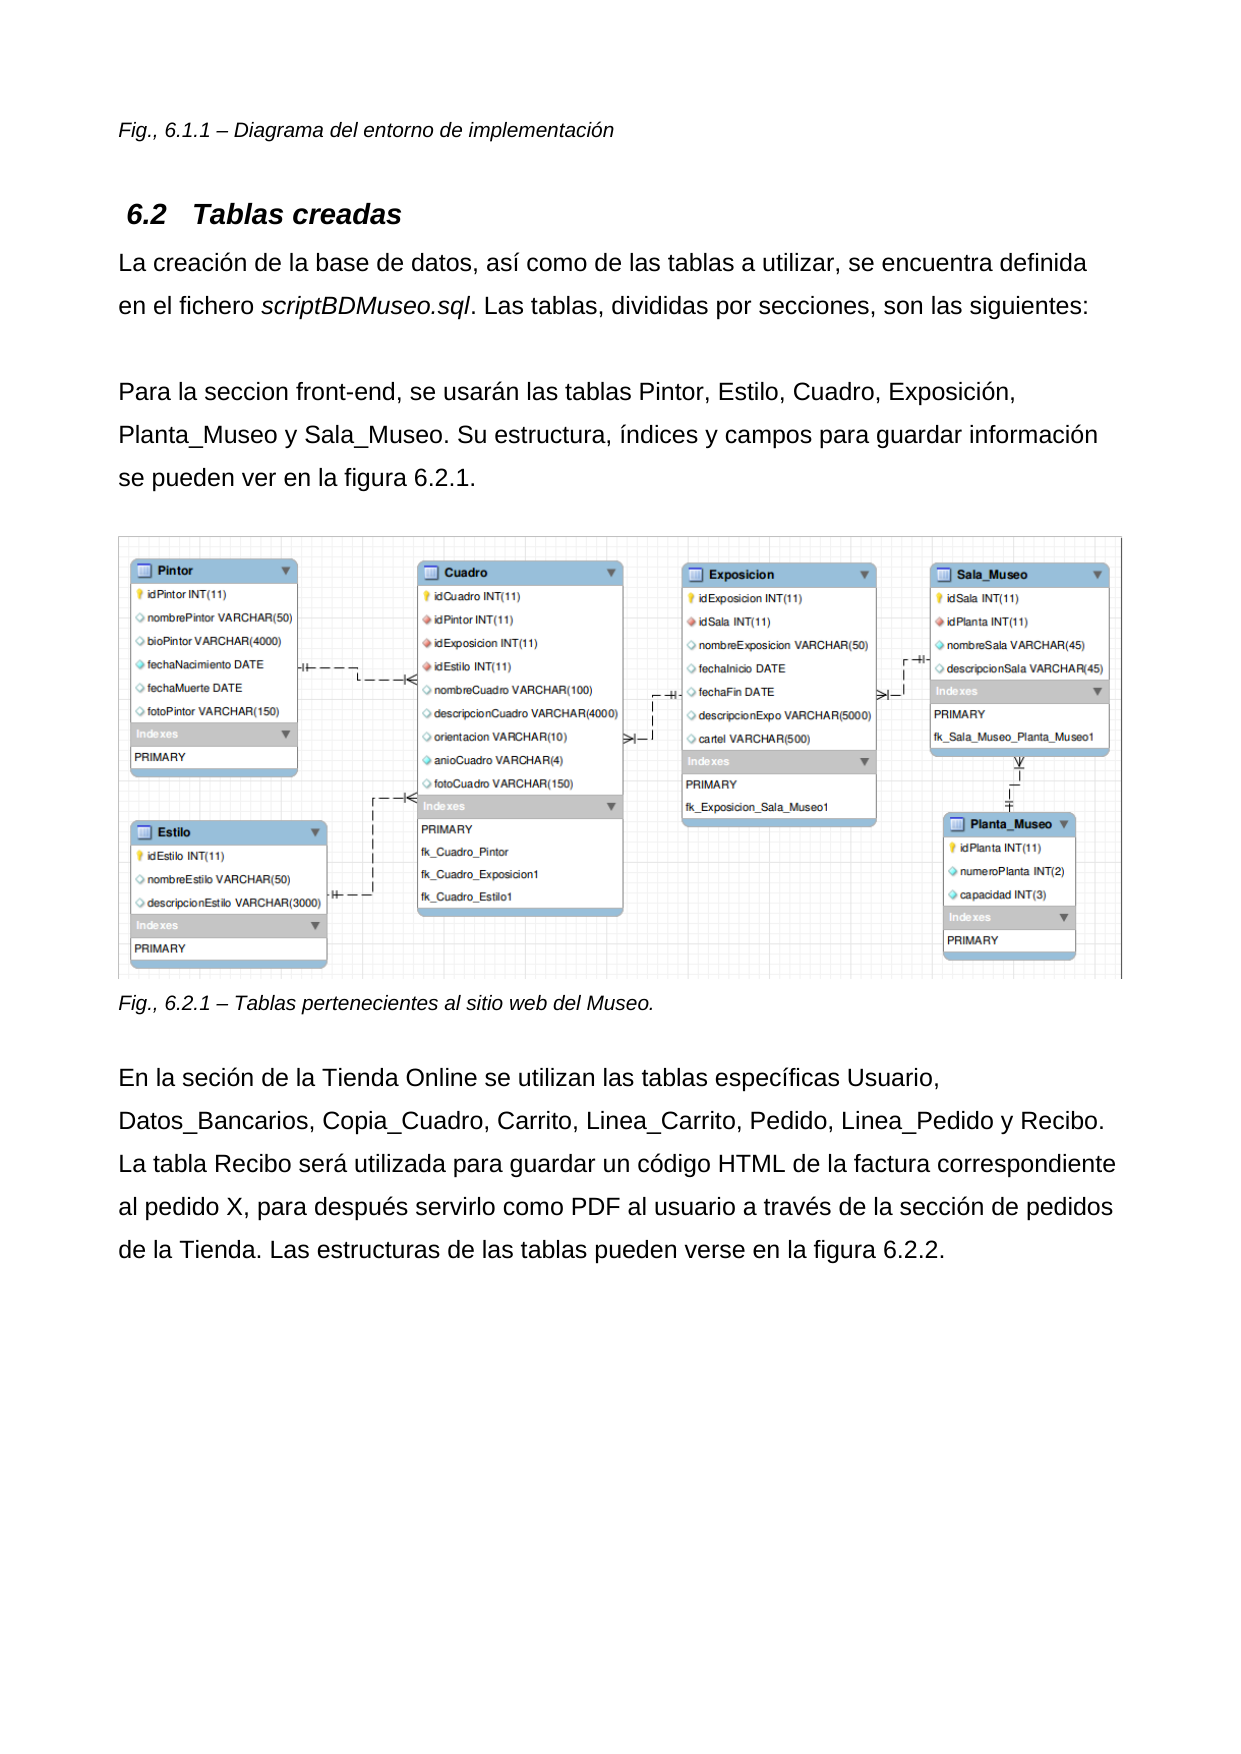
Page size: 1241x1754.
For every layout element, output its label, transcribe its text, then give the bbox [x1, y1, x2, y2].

text Fig., 6.1.1 – Diagrama del entorno de implementación [118, 118, 1122, 142]
picture [118, 536, 1123, 979]
text Para la seccion front-end, se usarán las tablas Pintor, Estilo, Cuadro, Exposición, Planta_Museo y Sala_Museo. Su estructura, índices y campos para guardar información se pueden ver en la figura 6.2.1. [118, 377, 1122, 492]
text Fig., 6.2.1 – Tablas pertenecientes al sitio web del Museo. [118, 979, 1122, 1015]
text En la seción de la Tienda Online se utilizan las tablas específicas Usuario, Datos_Bancarios, Copia_Cuadro, Carrito, Linea_Carrito, Pedido, Linea_Pedido y Recibo. La tabla Recibo será utilizada para guardar un código HTML de la factura correspondiente al pedido X, para después servirlo como PDF al usuario a través de la sección de pedidos de la Tienda. Las estructuras de las tablas pueden verse en la figura 6.2.2. [118, 1063, 1122, 1264]
text La creación de la base de datos, así como de las tablas a utilizar, se encuentra definida en el fichero scriptBDMuseo.sql. Las tablas, divididas por secciones, son las siguientes: [118, 247, 1122, 319]
subtitle Tablas creadas [118, 197, 1122, 231]
